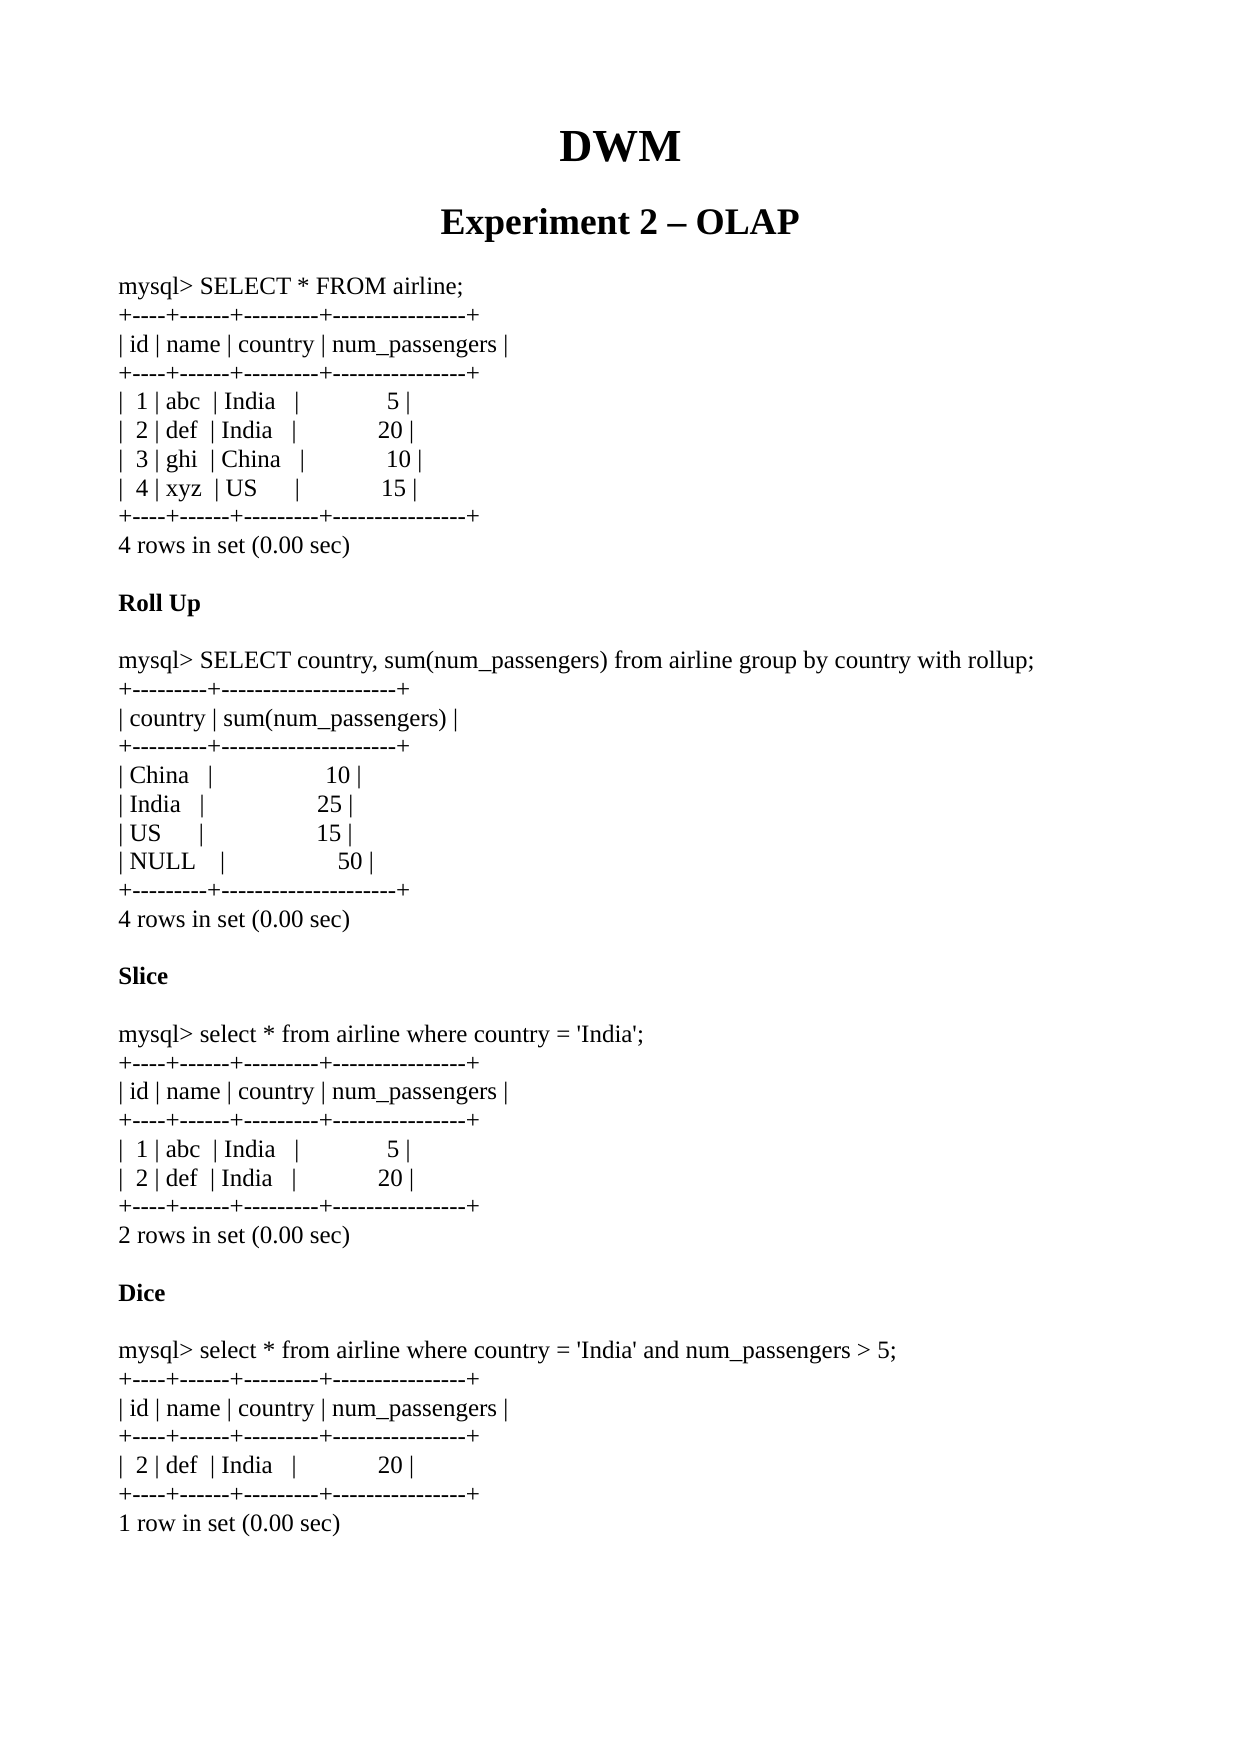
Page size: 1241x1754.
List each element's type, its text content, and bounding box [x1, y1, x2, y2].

text | 2 | def | India | 20 | [118, 1450, 1122, 1479]
text +---------+---------------------+ [118, 875, 1122, 904]
text +----+------+---------+----------------+ [118, 358, 1122, 386]
text | id | name | country | num_passengers | [118, 1076, 1122, 1105]
text | 2 | def | India | 20 | [118, 415, 1122, 444]
text mysql> select * from airline where country = 'India'; [118, 1019, 1122, 1048]
text +----+------+---------+----------------+ [118, 1364, 1122, 1393]
text | country | sum(num_passengers) | [118, 703, 1122, 731]
text Roll Up [118, 588, 1122, 616]
text Experiment 2 – OLAP [118, 199, 1122, 243]
text | 1 | abc | India | 5 | [118, 386, 1122, 415]
text | id | name | country | num_passengers | [118, 329, 1122, 358]
text +---------+---------------------+ [118, 674, 1122, 703]
text mysql> select * from airline where country = 'India' and num_passengers > 5; [118, 1335, 1122, 1364]
text 1 row in set (0.00 sec) [118, 1508, 1122, 1536]
text +----+------+---------+----------------+ [118, 1048, 1122, 1076]
text | India | 25 | [118, 789, 1122, 818]
text | China | 10 | [118, 760, 1122, 789]
text DWM [118, 118, 1122, 171]
text mysql> SELECT country, sum(num_passengers) from airline group by country with rollup; [118, 645, 1122, 674]
text 4 rows in set (0.00 sec) [118, 530, 1122, 559]
text mysql> SELECT * FROM airline; [118, 271, 1122, 300]
text +----+------+---------+----------------+ [118, 1105, 1122, 1134]
text | id | name | country | num_passengers | [118, 1393, 1122, 1421]
text | NULL | 50 | [118, 846, 1122, 875]
text +----+------+---------+----------------+ [118, 1191, 1122, 1220]
text | 2 | def | India | 20 | [118, 1163, 1122, 1191]
text 4 rows in set (0.00 sec) [118, 904, 1122, 933]
text +----+------+---------+----------------+ [118, 501, 1122, 530]
text 2 rows in set (0.00 sec) [118, 1220, 1122, 1249]
text Slice [118, 961, 1122, 990]
text Dice [118, 1278, 1122, 1306]
text | 4 | xyz | US | 15 | [118, 473, 1122, 501]
text +----+------+---------+----------------+ [118, 1479, 1122, 1508]
text +----+------+---------+----------------+ [118, 300, 1122, 329]
text | 3 | ghi | China | 10 | [118, 444, 1122, 473]
text +----+------+---------+----------------+ [118, 1421, 1122, 1450]
text +---------+---------------------+ [118, 731, 1122, 760]
text | US | 15 | [118, 818, 1122, 846]
text | 1 | abc | India | 5 | [118, 1134, 1122, 1163]
